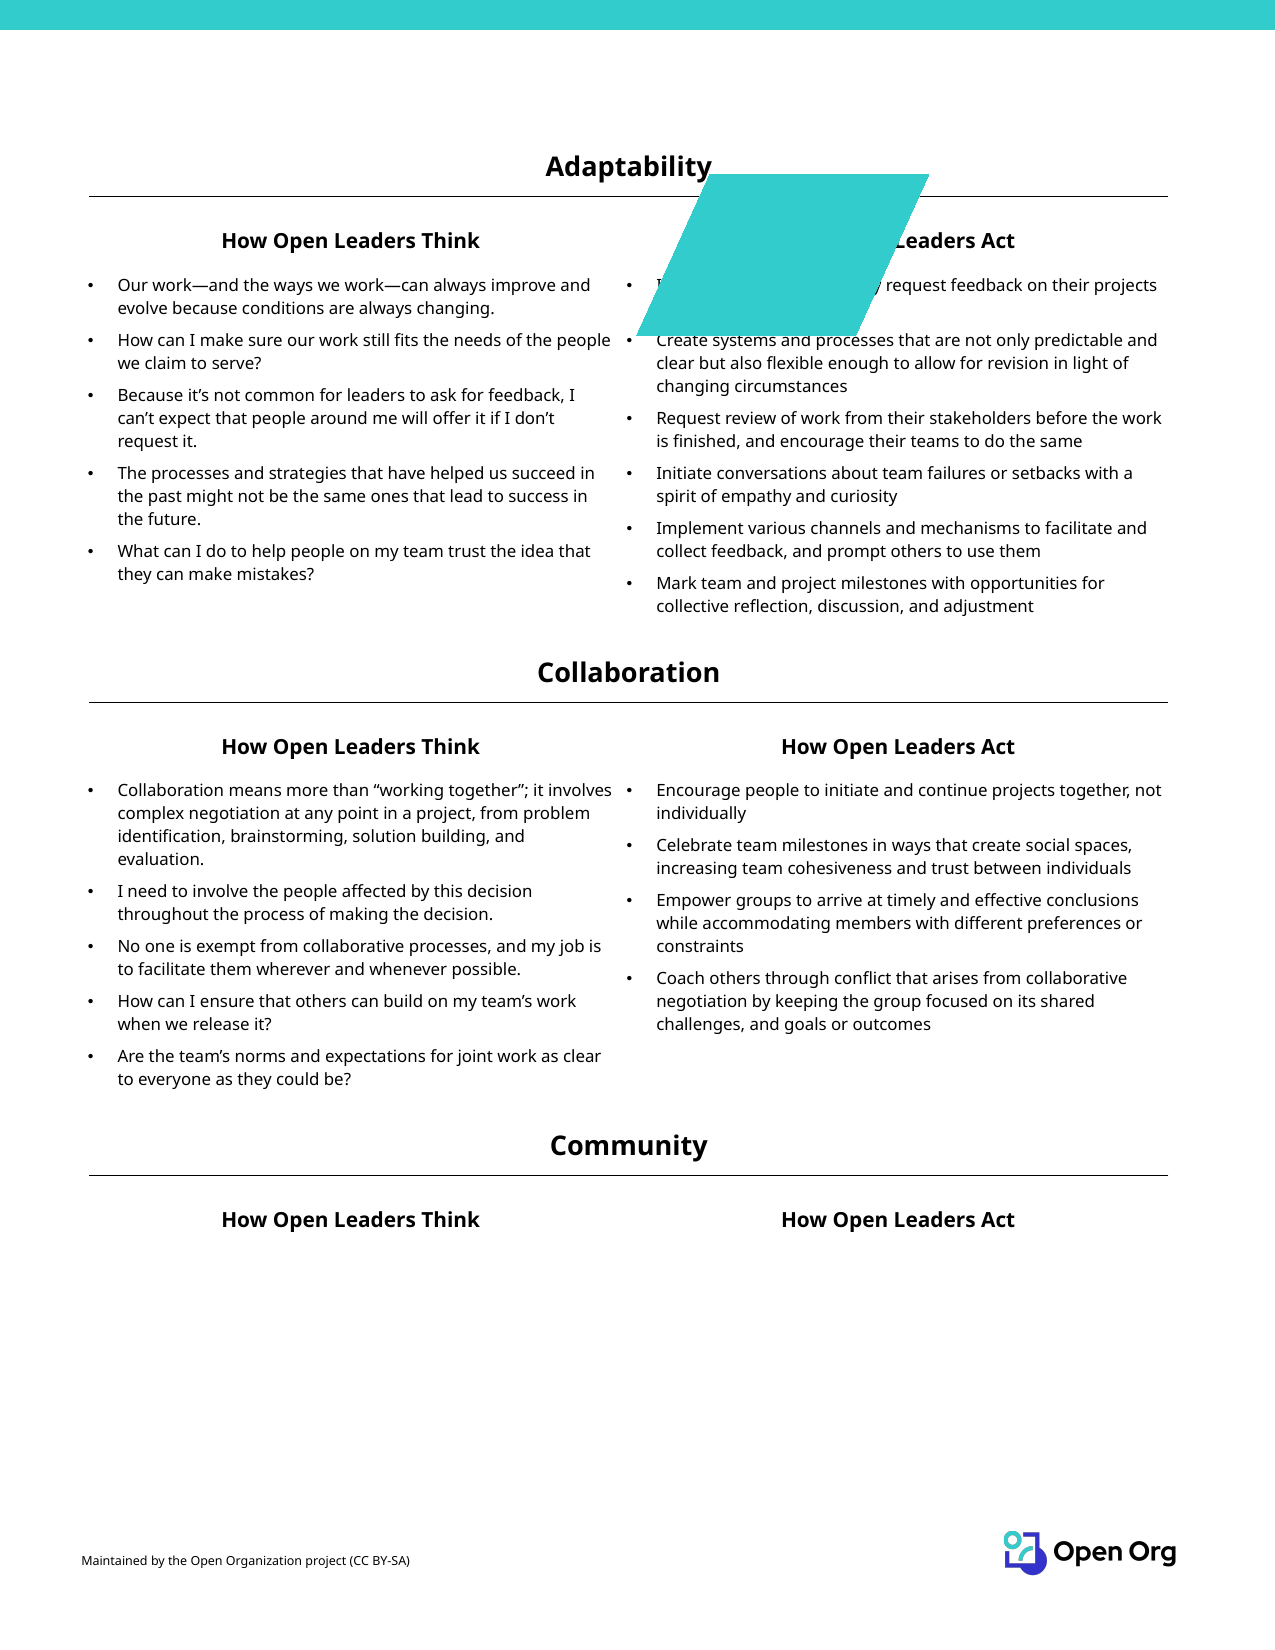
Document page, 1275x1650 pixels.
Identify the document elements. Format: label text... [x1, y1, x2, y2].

table_cell Our work—and the ways we work—can always improve and evolve because conditions are always changing. How can I make sure our work still fits the needs of the people we claim to serve? Because it’s not common for leaders to ask for feedback, I can’t expect that people around me will offer it if I don’t request it. The processes and strategies that have helped us succeed in the past might not be the same ones that lead to success in the future. What can I do to help people on my team trust the idea that they can make mistakes? [81, 266, 620, 634]
table_cell Collaboration [81, 634, 1176, 722]
table_cell How Open Leaders Act [620, 1195, 1176, 1244]
table_cell How Open Leaders Think [81, 1195, 620, 1244]
table_cell Adaptability [81, 81, 1176, 216]
table_cell Encourage people to initiate and continue projects together, not individually Celebrate team milestones in ways that create social spaces, increasing team cohesiveness and trust between individuals Empower groups to arrive at timely and effective conclusions while accommodating members with different preferences or constraints Coach others through conflict that arises from collaborative negotiation by keeping the group focused on its shared challenges, and goals or outcomes [620, 771, 1176, 1107]
table_cell How Open Leaders Think [81, 722, 620, 771]
picture [1003, 1531, 1176, 1576]
table_cell Community [81, 1107, 1176, 1195]
table_cell How Open Leaders Act [620, 216, 690, 266]
table_cell Intentionally and proactively request feedback on their projects and their work Create systems and processes that are not only predictable and clear but also flexible enough to allow for revision in light of changing circumstances Request review of work from their stakeholders before the work is finished, and encourage their teams to do the same Initiate conversations about team failures or setbacks with a spirit of empathy and curiosity Implement various channels and mechanisms to facilitate and collect feedback, and prompt others to use them Mark team and project milestones with opportunities for collective reflection, discussion, and adjustment [620, 266, 1176, 634]
table_cell How Open Leaders Think [81, 216, 620, 266]
table_cell Collaboration means more than “working together”; it involves complex negotiation at any point in a project, from problem identification, brainstorming, solution building, and evaluation. I need to involve the people affected by this decision throughout the process of making the decision. No one is exempt from collaborative processes, and my job is to facilitate them wherever and whenever possible. How can I ensure that others can build on my team’s work when we release it? Are the team’s norms and expectations for joint work as clear to everyone as they could be? [81, 771, 620, 1107]
table_cell How Open Leaders Act [620, 722, 1176, 771]
table_cell How Open Leaders Act [888, 216, 1176, 266]
